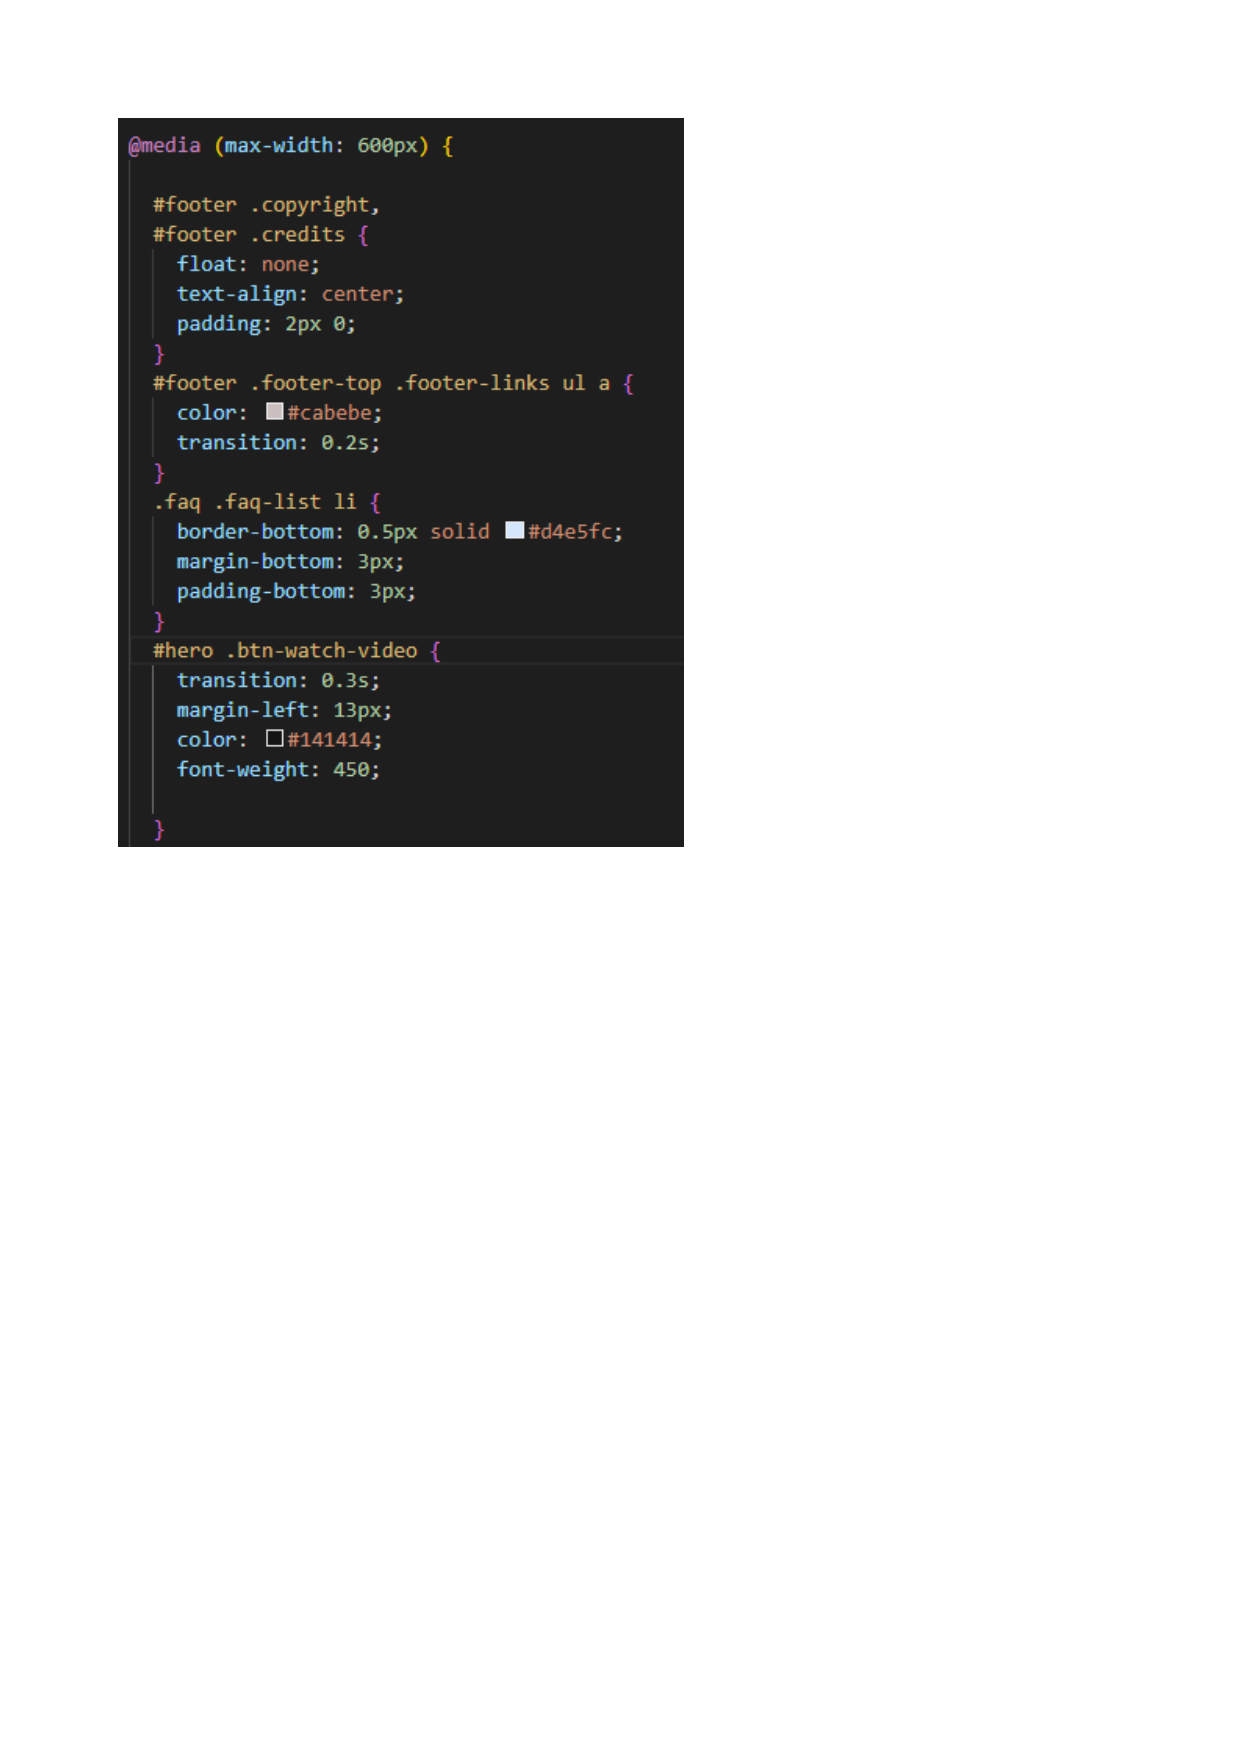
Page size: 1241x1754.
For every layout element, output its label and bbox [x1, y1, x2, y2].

picture [118, 118, 684, 847]
